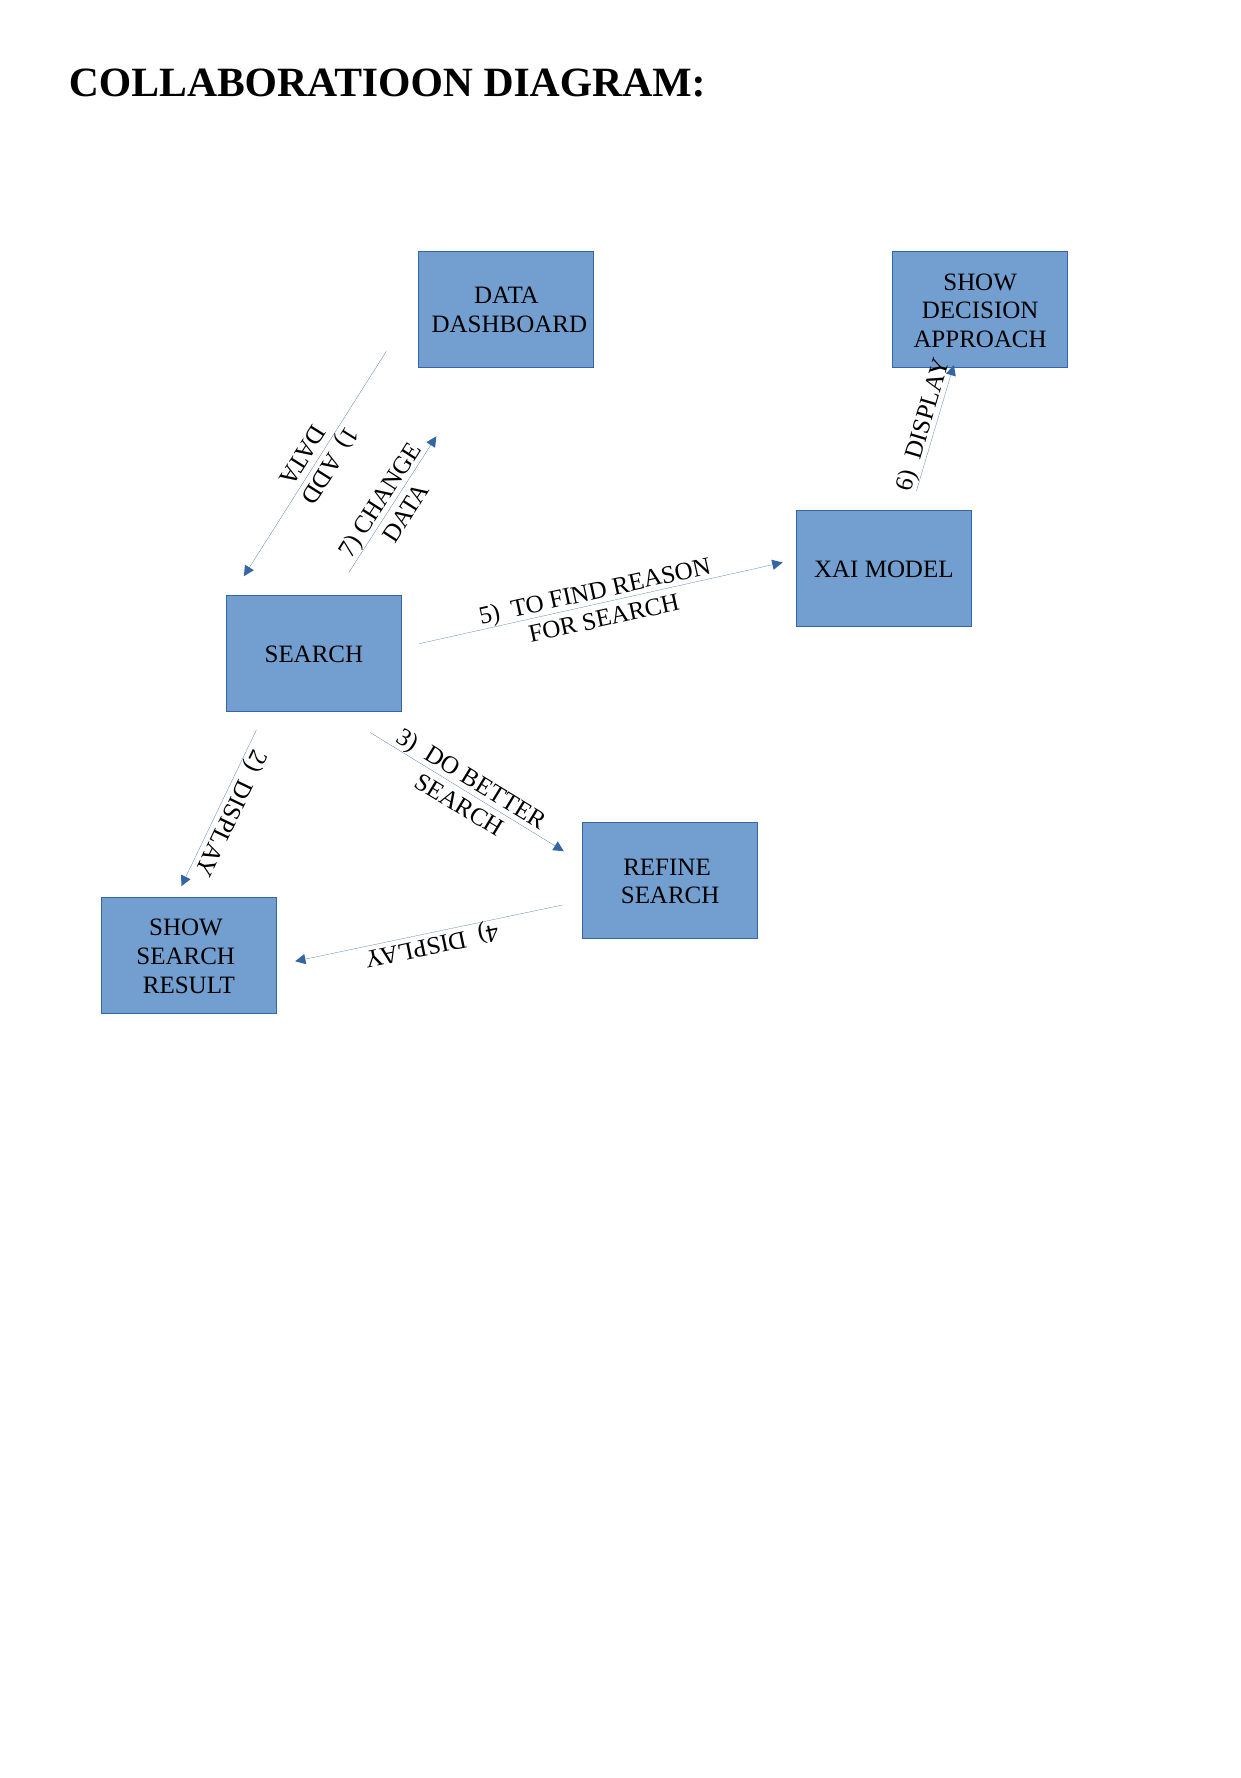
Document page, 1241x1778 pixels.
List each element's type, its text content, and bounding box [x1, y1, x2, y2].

text COLLABORATIOON DIAGRAM: [0, 57, 1240, 105]
